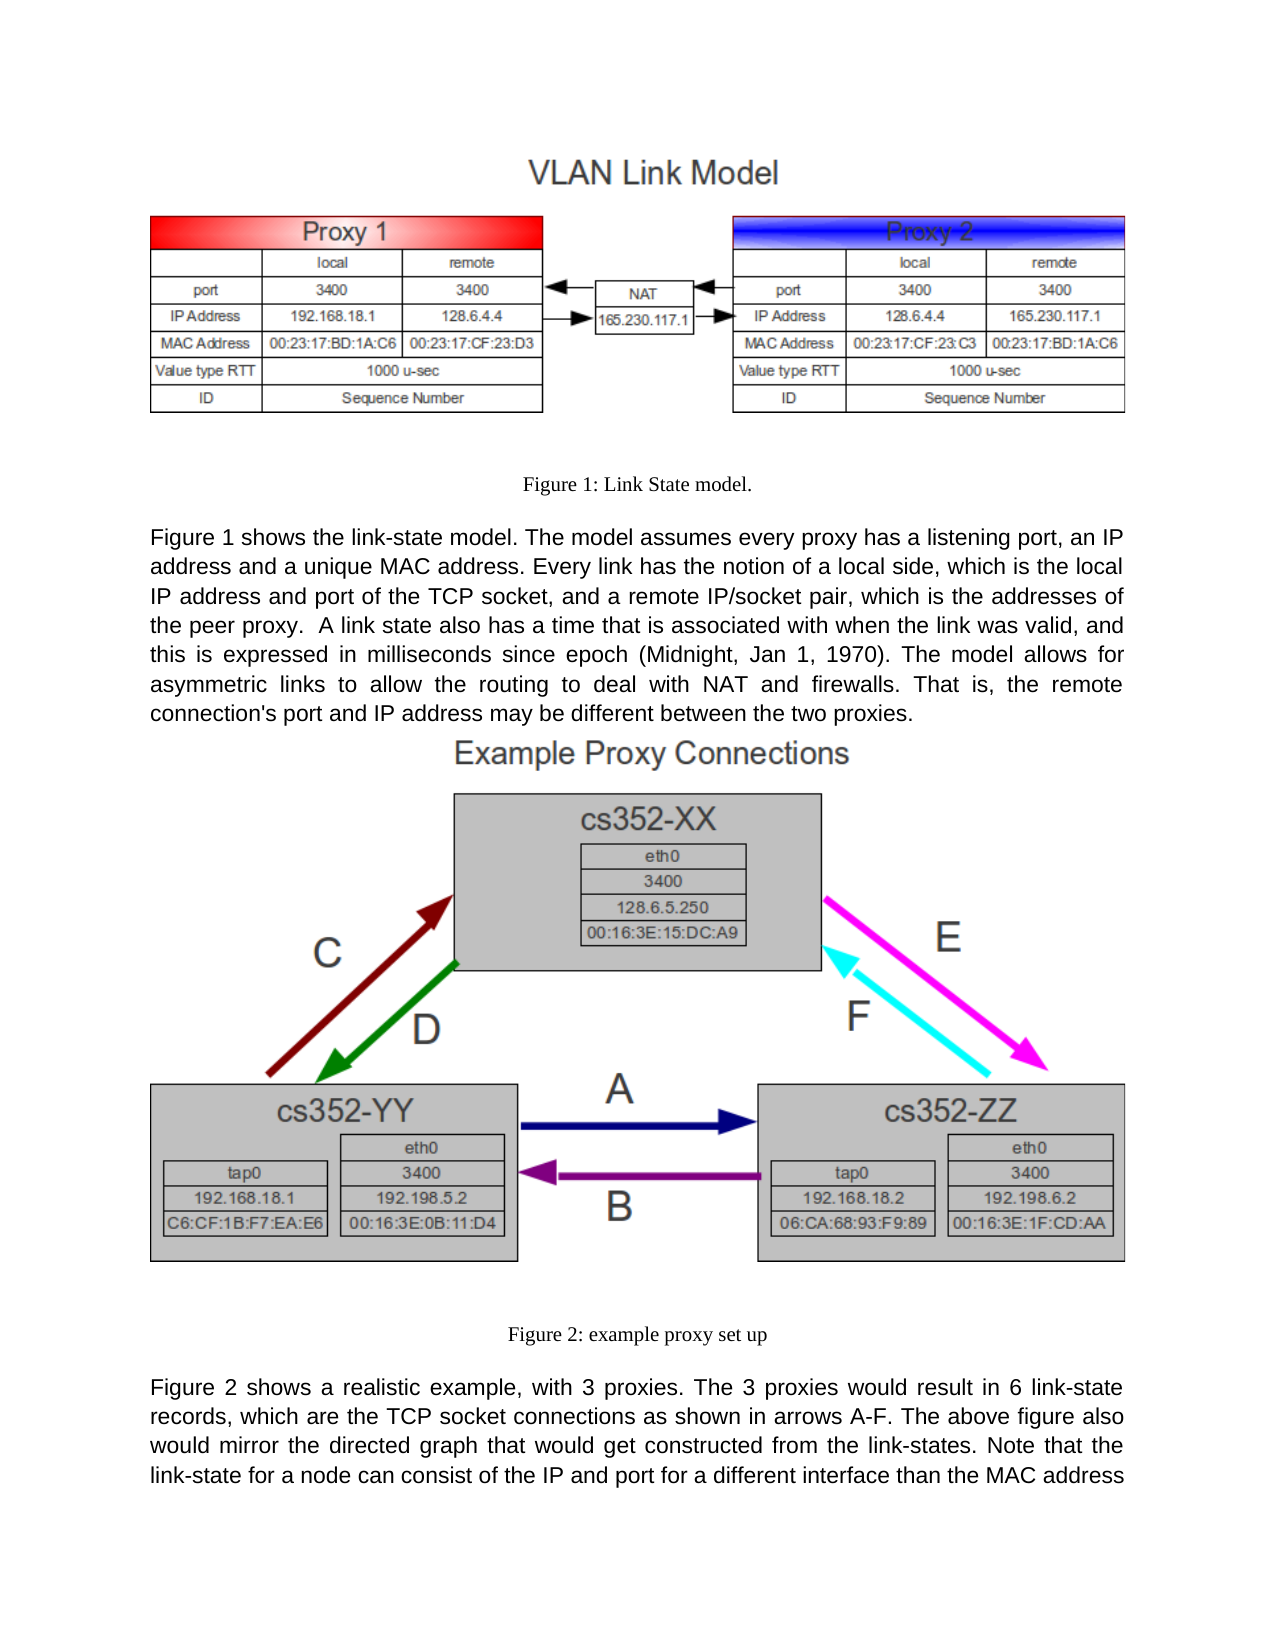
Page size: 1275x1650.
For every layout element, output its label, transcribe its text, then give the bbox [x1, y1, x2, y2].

picture [150, 150, 1125, 413]
text Figure 2 shows a realistic example, with 3 proxies. The 3 proxies would result in 6 link-state records, which are the TCP socket connections as shown in arrows A-F. The above figure also would mirror the directed graph that would get constructed from the link-states. Note that the link-state for a node can consist of the IP and port for a different interface than the MAC address [150, 1374, 1125, 1488]
text Figure 1: Link State model. [150, 473, 1125, 496]
picture [150, 730, 1125, 1262]
text Figure 2: example proxy set up [150, 1323, 1125, 1346]
text Figure 1 shows the link-state model. The model assumes every proxy has a listening port, an IP address and a unique MAC address. Every link has the notion of a local side, which is the local IP address and port of the TCP socket, and a remote IP/socket pair, which is the addresses of the peer proxy. A link state also has a time that is associated with when the link was valid, and this is expressed in milliseconds since epoch (Midnight, Jan 1, 1970). The model allows for asymmetric links to allow the routing to deal with NAT and firewalls. That is, the remote connection's port and IP address may be different between the two proxies. [150, 525, 1125, 727]
